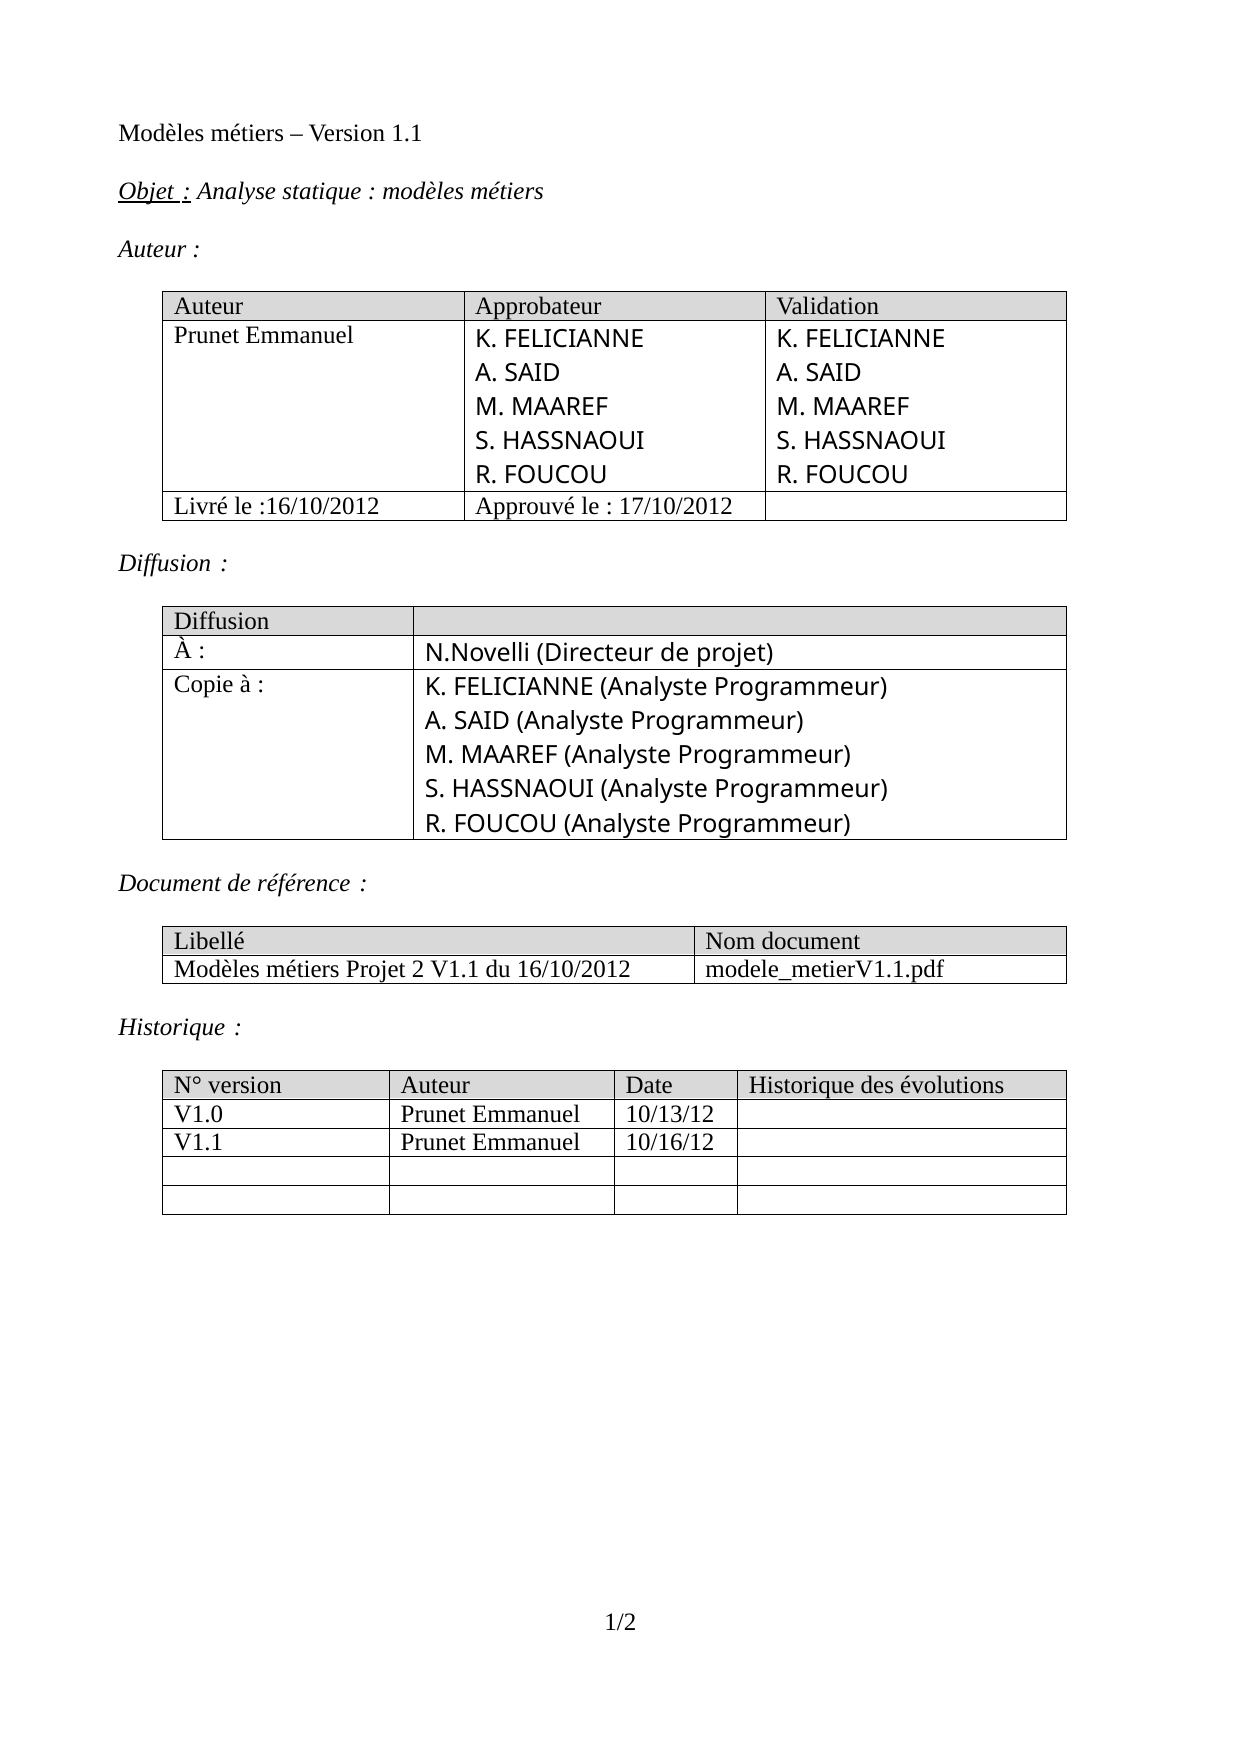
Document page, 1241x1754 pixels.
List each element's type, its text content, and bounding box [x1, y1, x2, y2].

table_cell Modèles métiers Projet 2 V1.1 du 16/10/2012 [163, 956, 694, 983]
table_cell [163, 1157, 389, 1185]
table_cell [390, 1157, 614, 1185]
table_header Approbateur [465, 292, 765, 320]
table_cell Prunet Emmanuel [163, 321, 464, 491]
table_header [414, 607, 1066, 635]
table_cell 16/10/12 [615, 1129, 737, 1156]
table_header Libellé [163, 927, 694, 954]
table_cell [738, 1129, 1066, 1156]
table_cell N.Novelli (Directeur de projet) [414, 636, 1066, 669]
table_header N° version [163, 1071, 389, 1098]
table_cell V1.0 [163, 1100, 389, 1127]
table_cell [738, 1100, 1066, 1127]
table_cell [615, 1157, 737, 1185]
table_cell Copie à : [163, 670, 413, 839]
table_header Auteur [163, 292, 464, 320]
text Historique : [118, 1012, 1122, 1041]
table_cell [163, 1186, 389, 1214]
table_cell [738, 1186, 1066, 1214]
text Objet : Analyse statique : modèles métiers [118, 176, 1122, 205]
table_header Diffusion [163, 607, 413, 635]
text Document de référence : [118, 868, 1122, 897]
text Auteur : [118, 234, 1122, 263]
table_cell [390, 1186, 614, 1214]
table_cell V1.1 [163, 1129, 389, 1156]
table_cell Approuvé le : 17/10/2012 [465, 492, 765, 519]
table_cell Livré le :16/10/2012 [163, 492, 464, 519]
table_cell modele_metierV1.1.pdf [695, 956, 1066, 983]
table_cell [766, 492, 1066, 519]
text Diffusion : [118, 548, 1122, 577]
table_cell Prunet Emmanuel [390, 1129, 614, 1156]
table_header Nom document [695, 927, 1066, 954]
table_cell 13/10/12 [615, 1100, 737, 1127]
table_header Validation [766, 292, 1066, 320]
table_cell K. FELICIANNE A. SAID M. MAAREF S. HASSNAOUI R. FOUCOU [766, 321, 1066, 491]
table_cell K. FELICIANNE (Analyste Programmeur) A. SAID (Analyste Programmeur) M. MAAREF (Analyste Programmeur) S. HASSNAOUI (Analyste Programmeur) R. FOUCOU (Analyste Programmeur) [414, 670, 1066, 839]
table_cell K. FELICIANNE A. SAID M. MAAREF S. HASSNAOUI R. FOUCOU [465, 321, 765, 491]
table_cell [615, 1186, 737, 1214]
table_header Historique des évolutions [738, 1071, 1066, 1098]
table_header Auteur [390, 1071, 614, 1098]
table_cell Prunet Emmanuel [390, 1100, 614, 1127]
table_cell À : [163, 636, 413, 669]
table_cell [738, 1157, 1066, 1185]
table_header Date [615, 1071, 737, 1098]
